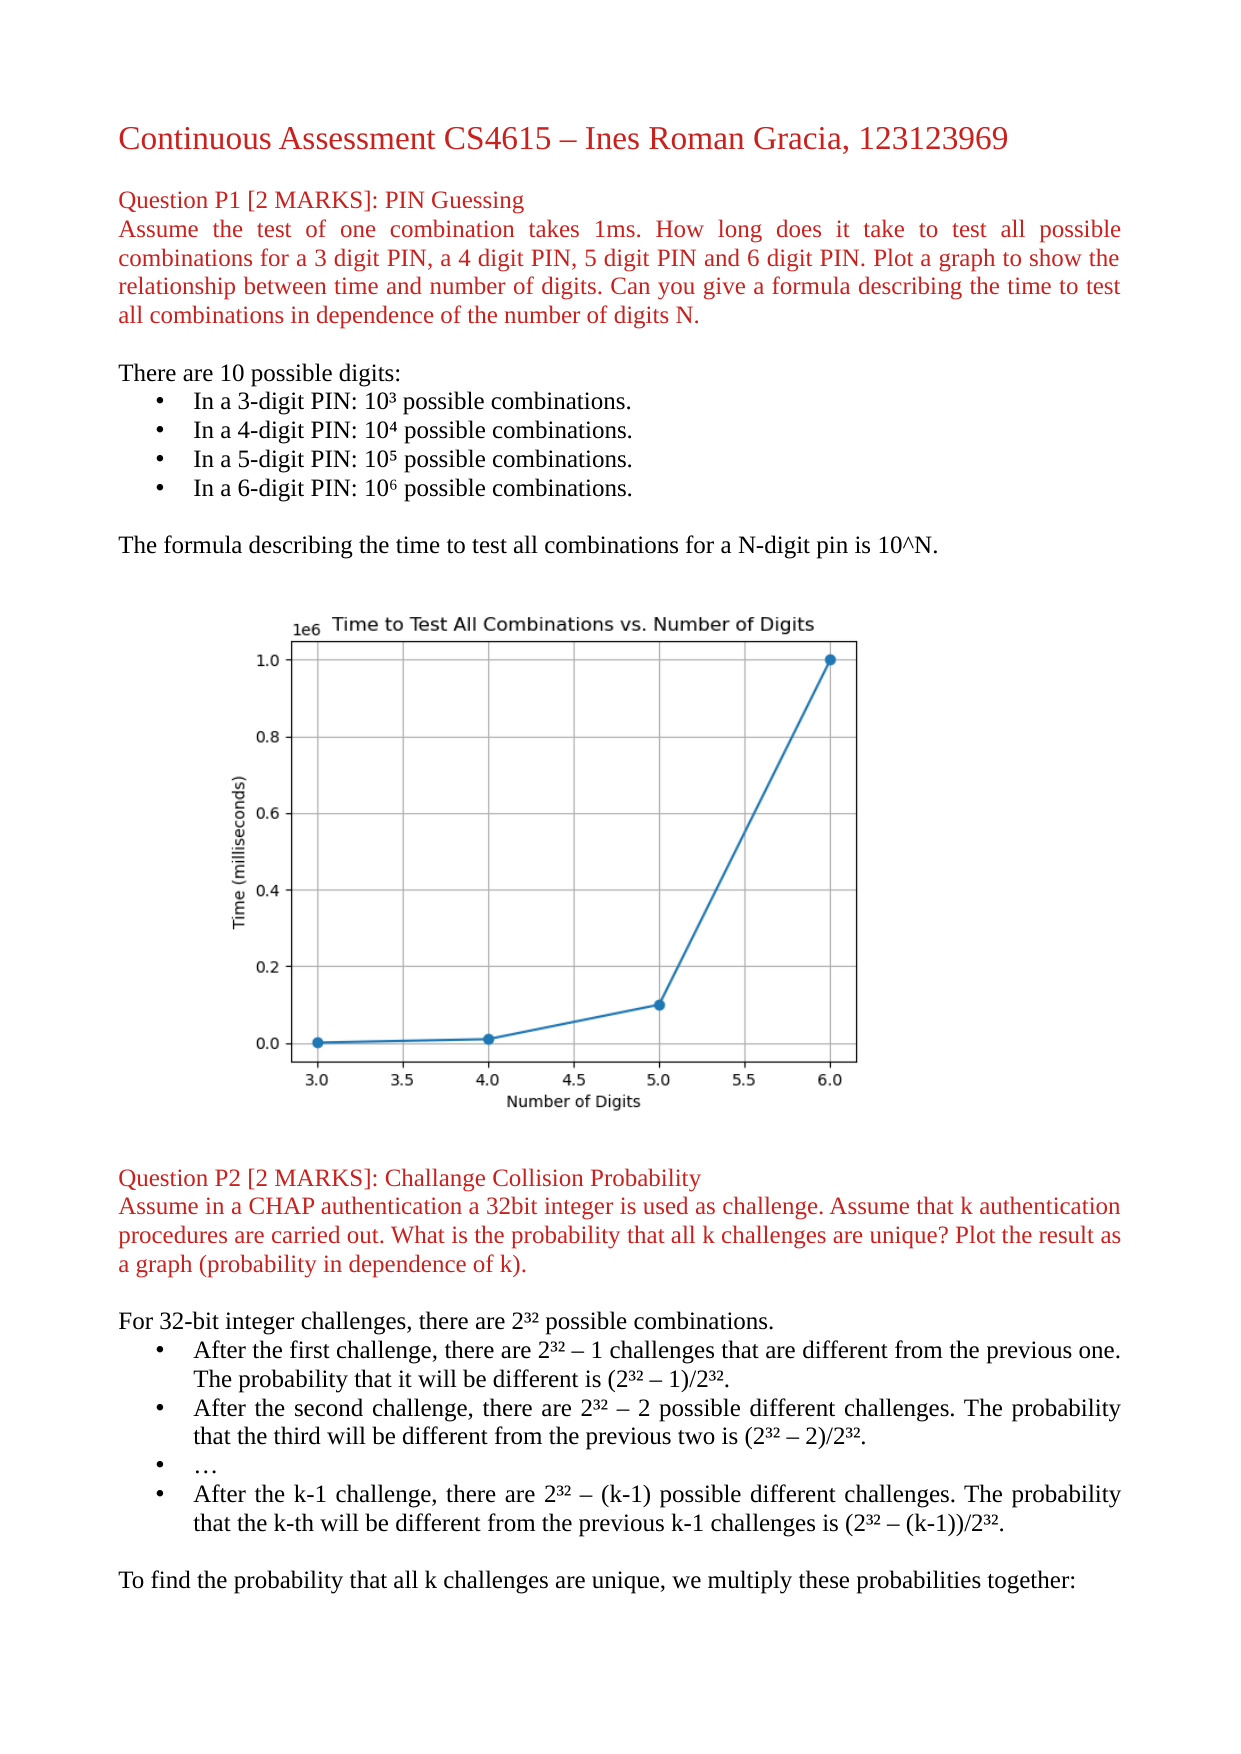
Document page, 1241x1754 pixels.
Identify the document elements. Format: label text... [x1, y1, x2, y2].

picture [200, 576, 929, 1122]
list In a 3-digit PIN: 10³ possible combinations. [156, 386, 1122, 415]
list After the k-1 challenge, there are 2³² – (k-1) possible different challenges. The probability that the k-th will be different from the previous k-1 challenges is (2³² – (k-1))/2³². [156, 1479, 1122, 1536]
text There are 10 possible digits: [118, 358, 1122, 386]
list After the first challenge, there are 2³² – 1 challenges that are different from the previous one. The probability that it will be different is (2³² – 1)/2³². [156, 1335, 1122, 1393]
text Continuous Assessment CS4615 – Ines Roman Gracia, 123123969 [118, 118, 1122, 156]
text Question P2 [2 MARKS]: Challange Collision Probability [118, 1163, 1122, 1191]
list In a 5-digit PIN: 10⁵ possible combinations. [156, 444, 1122, 473]
list In a 4-digit PIN: 10⁴ possible combinations. [156, 415, 1122, 444]
text Assume in a CHAP authentication a 32bit integer is used as challenge. Assume that k authentication procedures are carried out. What is the probability that all k challenges are unique? Plot the result as a graph (probability in dependence of k). [118, 1191, 1122, 1278]
list In a 6-digit PIN: 10⁶ possible combinations. [156, 473, 1122, 501]
text Question P1 [2 MARKS]: PIN Guessing [118, 185, 1122, 214]
list … [156, 1450, 1122, 1479]
text Assume the test of one combination takes 1ms. How long does it take to test all possible combinations for a 3 digit PIN, a 4 digit PIN, 5 digit PIN and 6 digit PIN. Plot a graph to show the relationship between time and number of digits. Can you give a formula describing the time to test all combinations in dependence of the number of digits N. [118, 214, 1122, 329]
text To find the probability that all k challenges are unique, we multiply these probabilities together: [118, 1565, 1122, 1594]
text The formula describing the time to test all combinations for a N-digit pin is 10^N. [118, 530, 1122, 559]
list After the second challenge, there are 2³² – 2 possible different challenges. The probability that the third will be different from the previous two is (2³² – 2)/2³². [156, 1393, 1122, 1450]
text For 32-bit integer challenges, there are 2³² possible combinations. [118, 1306, 1122, 1335]
